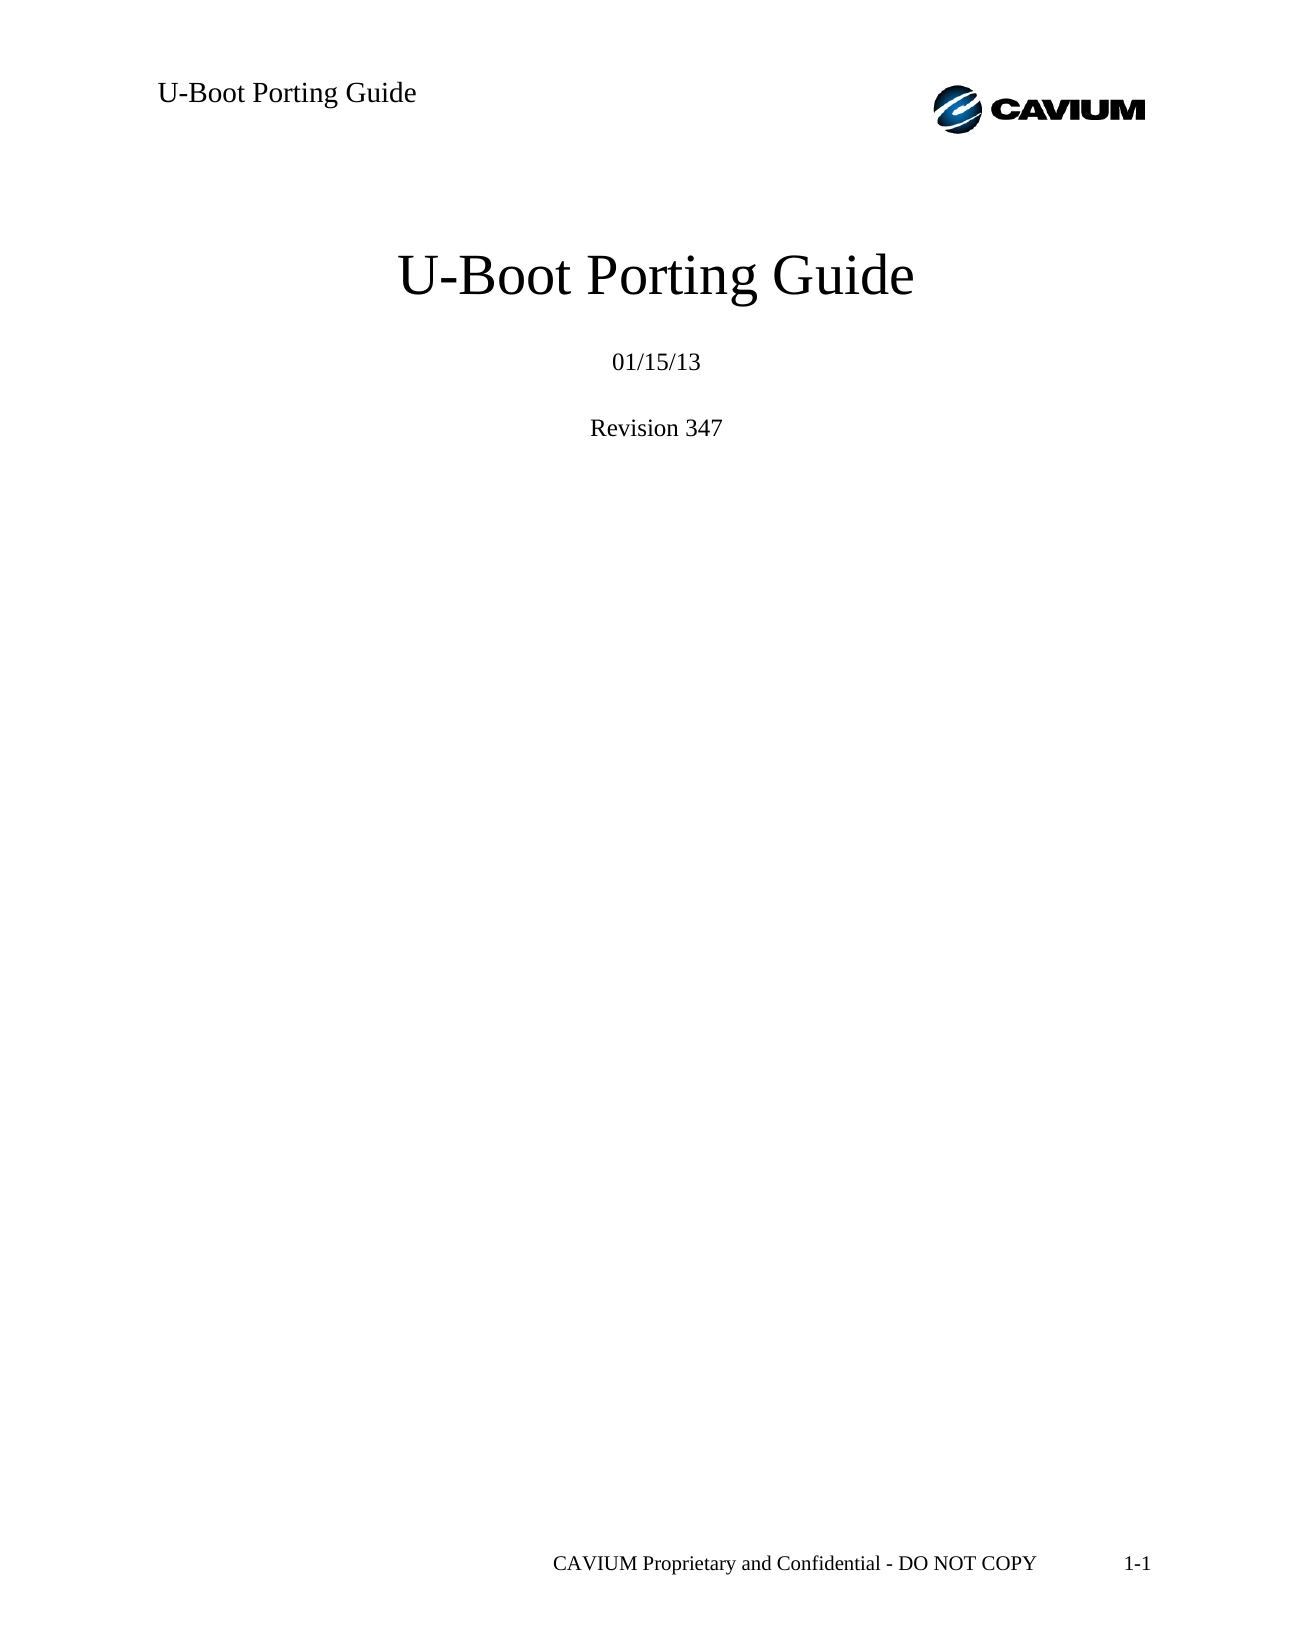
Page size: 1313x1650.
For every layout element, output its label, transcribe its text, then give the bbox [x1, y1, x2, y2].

text U-Boot Porting Guide [157, 240, 1155, 307]
picture [925, 75, 1155, 146]
text Revision 347 [157, 413, 1155, 442]
text 01/15/13 [157, 347, 1155, 376]
